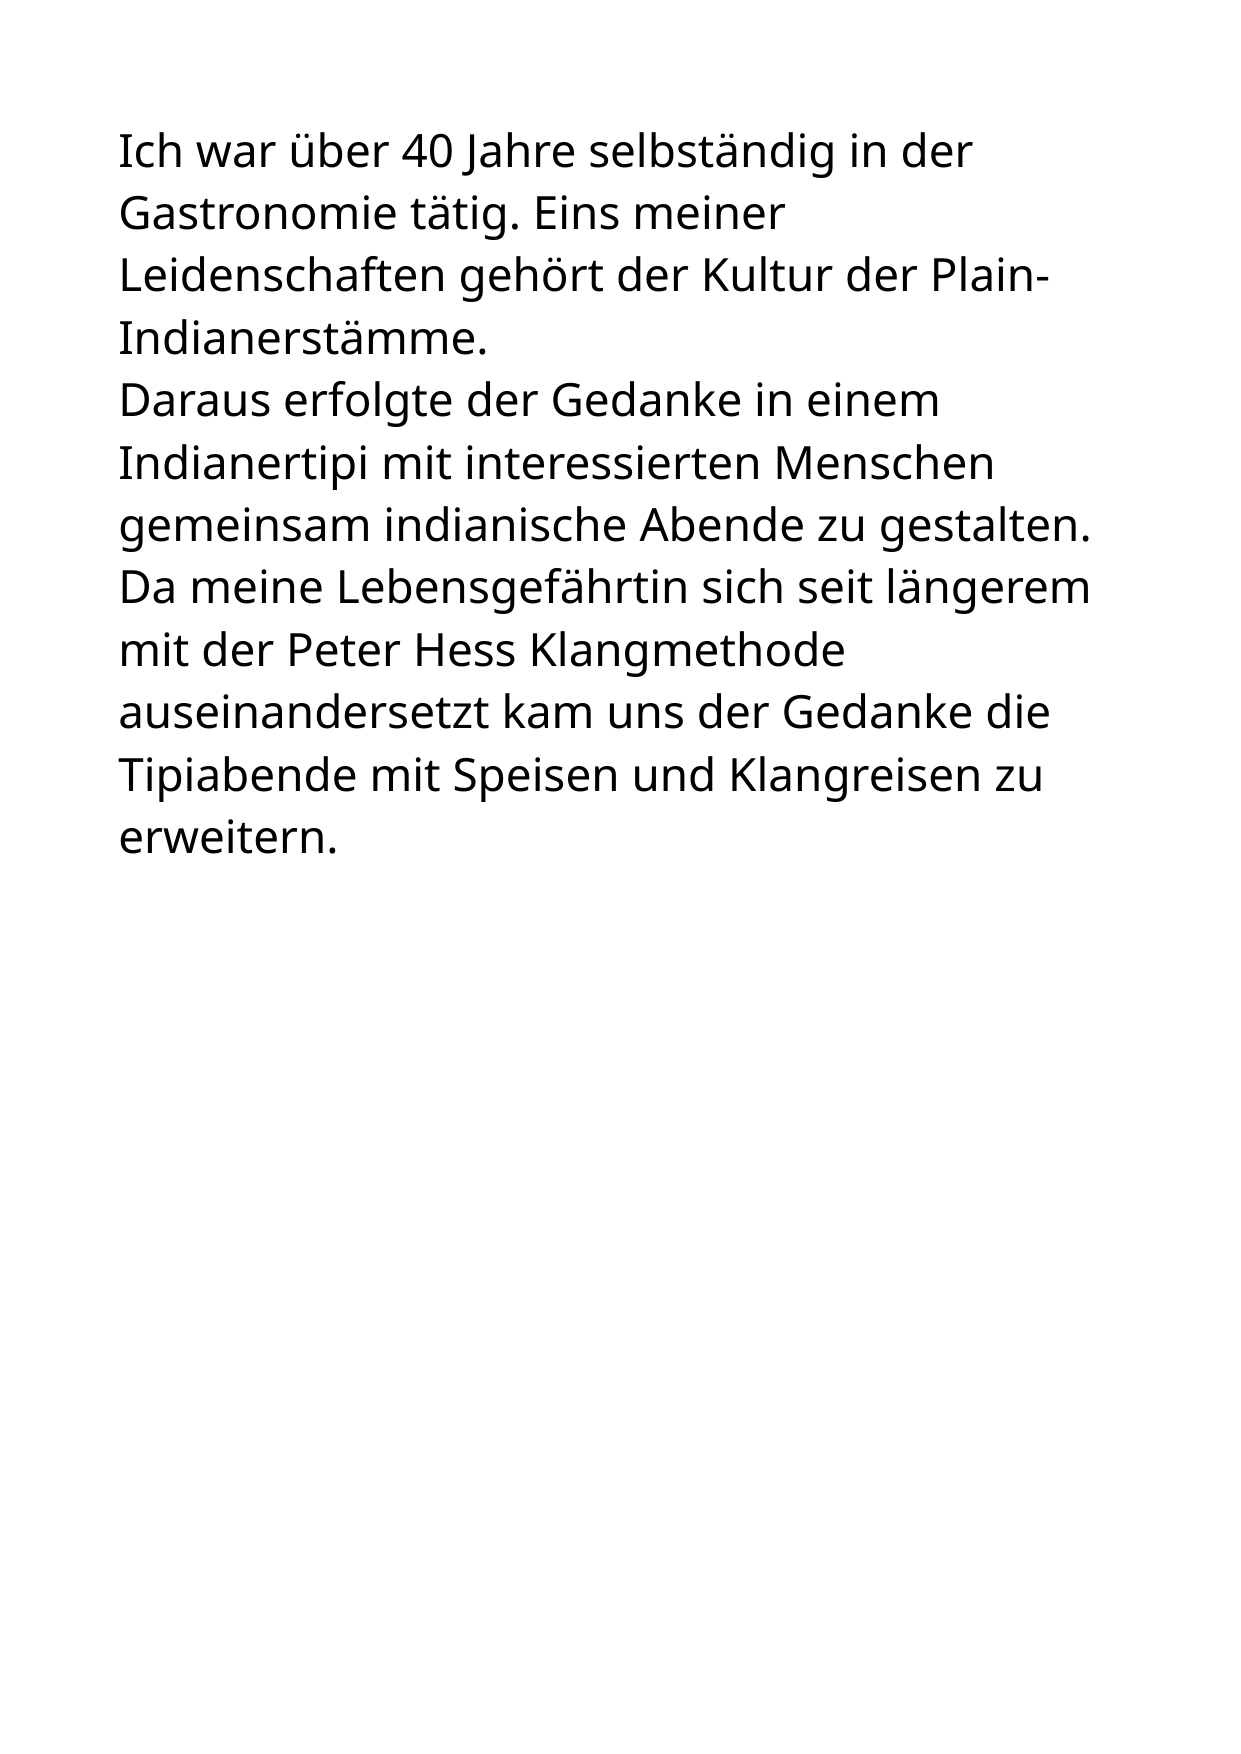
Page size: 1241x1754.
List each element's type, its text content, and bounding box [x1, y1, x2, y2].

text Ich war über 40 Jahre selbständig in der Gastronomie tätig. Eins meiner Leidenschaften gehört der Kultur der Plain-Indianerstämme. [118, 118, 1122, 368]
text Daraus erfolgte der Gedanke in einem Indianertipi mit interessierten Menschen gemeinsam indianische Abende zu gestalten. Da meine Lebensgefährtin sich seit längerem mit der Peter Hess Klangmethode auseinandersetzt kam uns der Gedanke die Tipiabende mit Speisen und Klangreisen zu erweitern. [118, 368, 1122, 867]
